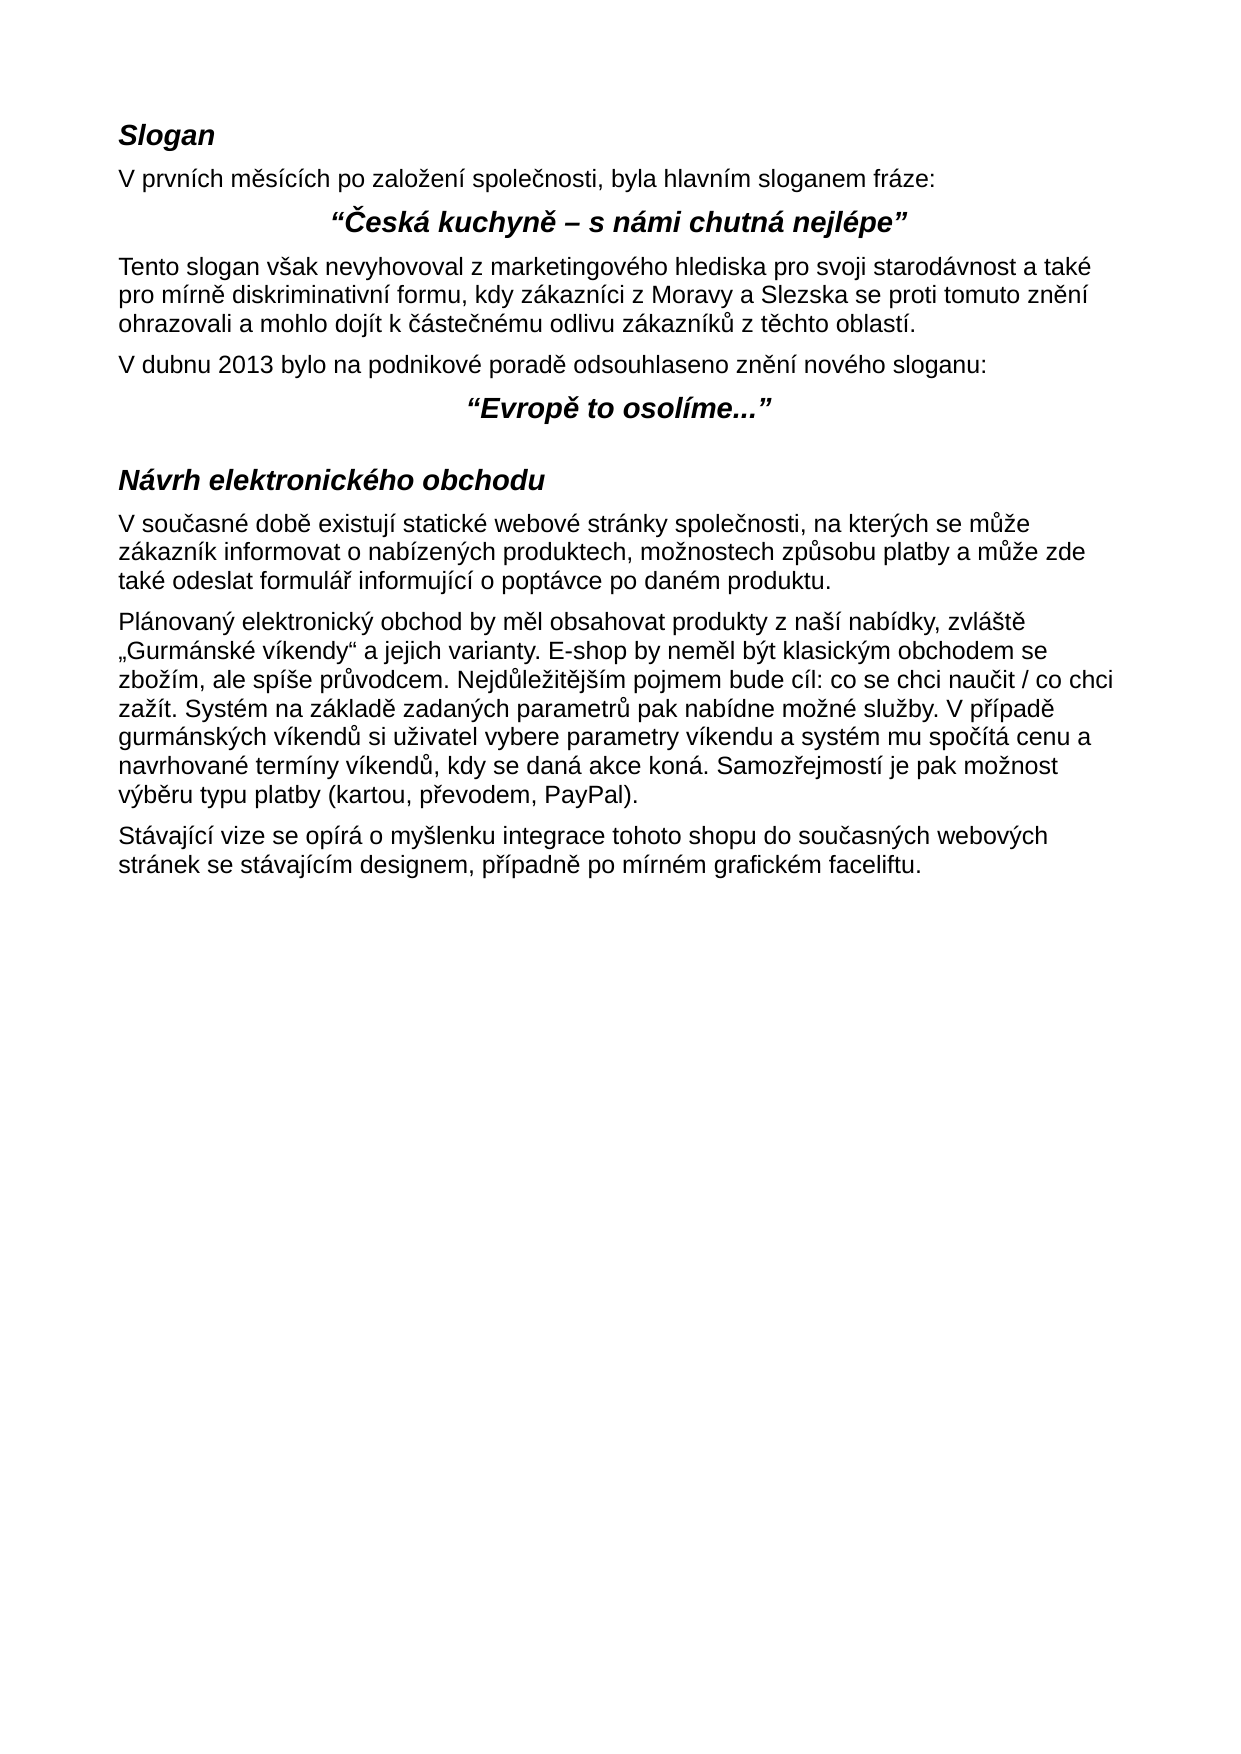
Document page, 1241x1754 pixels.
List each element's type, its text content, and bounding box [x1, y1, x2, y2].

text V dubnu 2013 bylo na podnikové poradě odsouhlaseno znění nového sloganu: [118, 350, 1122, 379]
text Stávající vize se opírá o myšlenku integrace tohoto shopu do současných webových stránek se stávajícím designem, případně po mírném grafickém faceliftu. [118, 821, 1122, 878]
text “Evropě to osolíme...” [118, 391, 1122, 425]
text V prvních měsících po založení společnosti, byla hlavním sloganem fráze: [118, 164, 1122, 193]
text V současné době existují statické webové stránky společnosti, na kterých se může zákazník informovat o nabízených produktech, možnostech způsobu platby a může zde také odeslat formulář informující o poptávce po daném produktu. [118, 508, 1122, 595]
text “Česká kuchyně – s námi chutná nejlépe” [118, 205, 1122, 239]
subtitle Návrh elektronického obchodu [118, 462, 1122, 496]
subtitle Slogan [118, 118, 1122, 152]
text Plánovaný elektronický obchod by měl obsahovat produkty z naší nabídky, zvláště „Gurmánské víkendy“ a jejich varianty. E-shop by neměl být klasickým obchodem se zbožím, ale spíše průvodcem. Nejdůležitějším pojmem bude cíl: co se chci naučit / co chci zažít. Systém na základě zadaných parametrů pak nabídne možné služby. V případě gurmánských víkendů si uživatel vybere parametry víkendu a systém mu spočítá cenu a navrhované termíny víkendů, kdy se daná akce koná. Samozřejmostí je pak možnost výběru typu platby (kartou, převodem, PayPal). [118, 607, 1122, 808]
text Tento slogan však nevyhovoval z marketingového hlediska pro svoji starodávnost a také pro mírně diskriminativní formu, kdy zákazníci z Moravy a Slezska se proti tomuto znění ohrazovali a mohlo dojít k částečnému odlivu zákazníků z těchto oblastí. [118, 251, 1122, 338]
